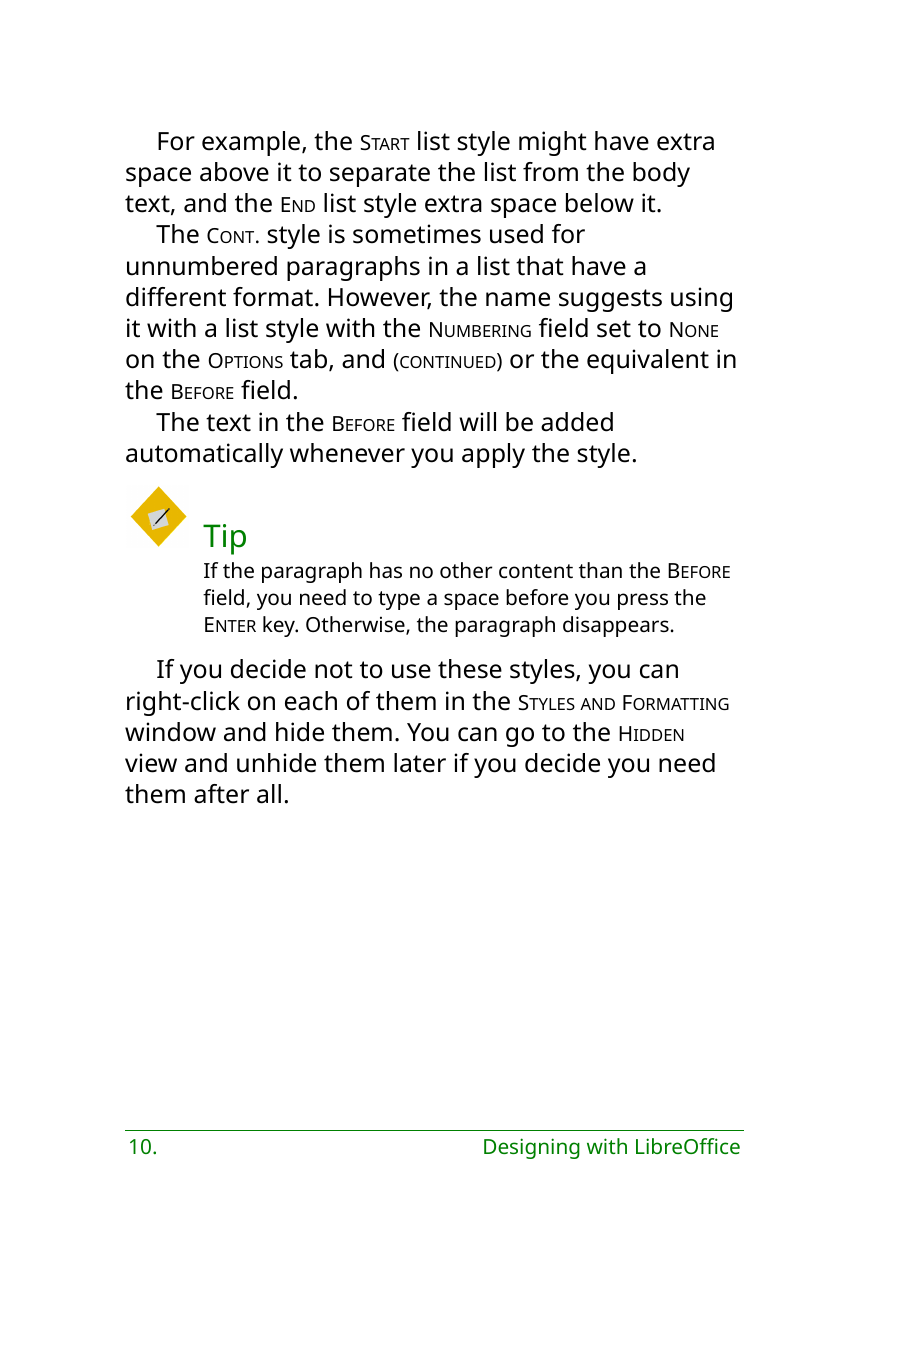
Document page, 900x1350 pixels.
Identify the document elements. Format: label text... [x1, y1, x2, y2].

text If you decide not to use these styles, you can right-click on each of them in the Styles and Formatting window and hide them. You can go to the Hidden view and unhide them later if you decide you need them after all. [125, 654, 744, 810]
text For example, the Start list style might have extra space above it to separate the list from the body text, and the End list style extra space below it. [125, 125, 744, 219]
picture [126, 485, 189, 548]
text The Cont. style is sometimes used for unnumbered paragraphs in a list that have a different format. However, the name suggests using it with a list style with the Numbering field set to None on the Options tab, and (continued) or the equivalent in the Before field. [125, 219, 744, 406]
text The text in the Before field will be added automatically whenever you apply the style. [125, 406, 744, 469]
list Tip [125, 484, 744, 557]
text If the paragraph has no other content than the Before field, you need to type a space before you press the Enter key. Otherwise, the paragraph disappears. [203, 557, 744, 638]
